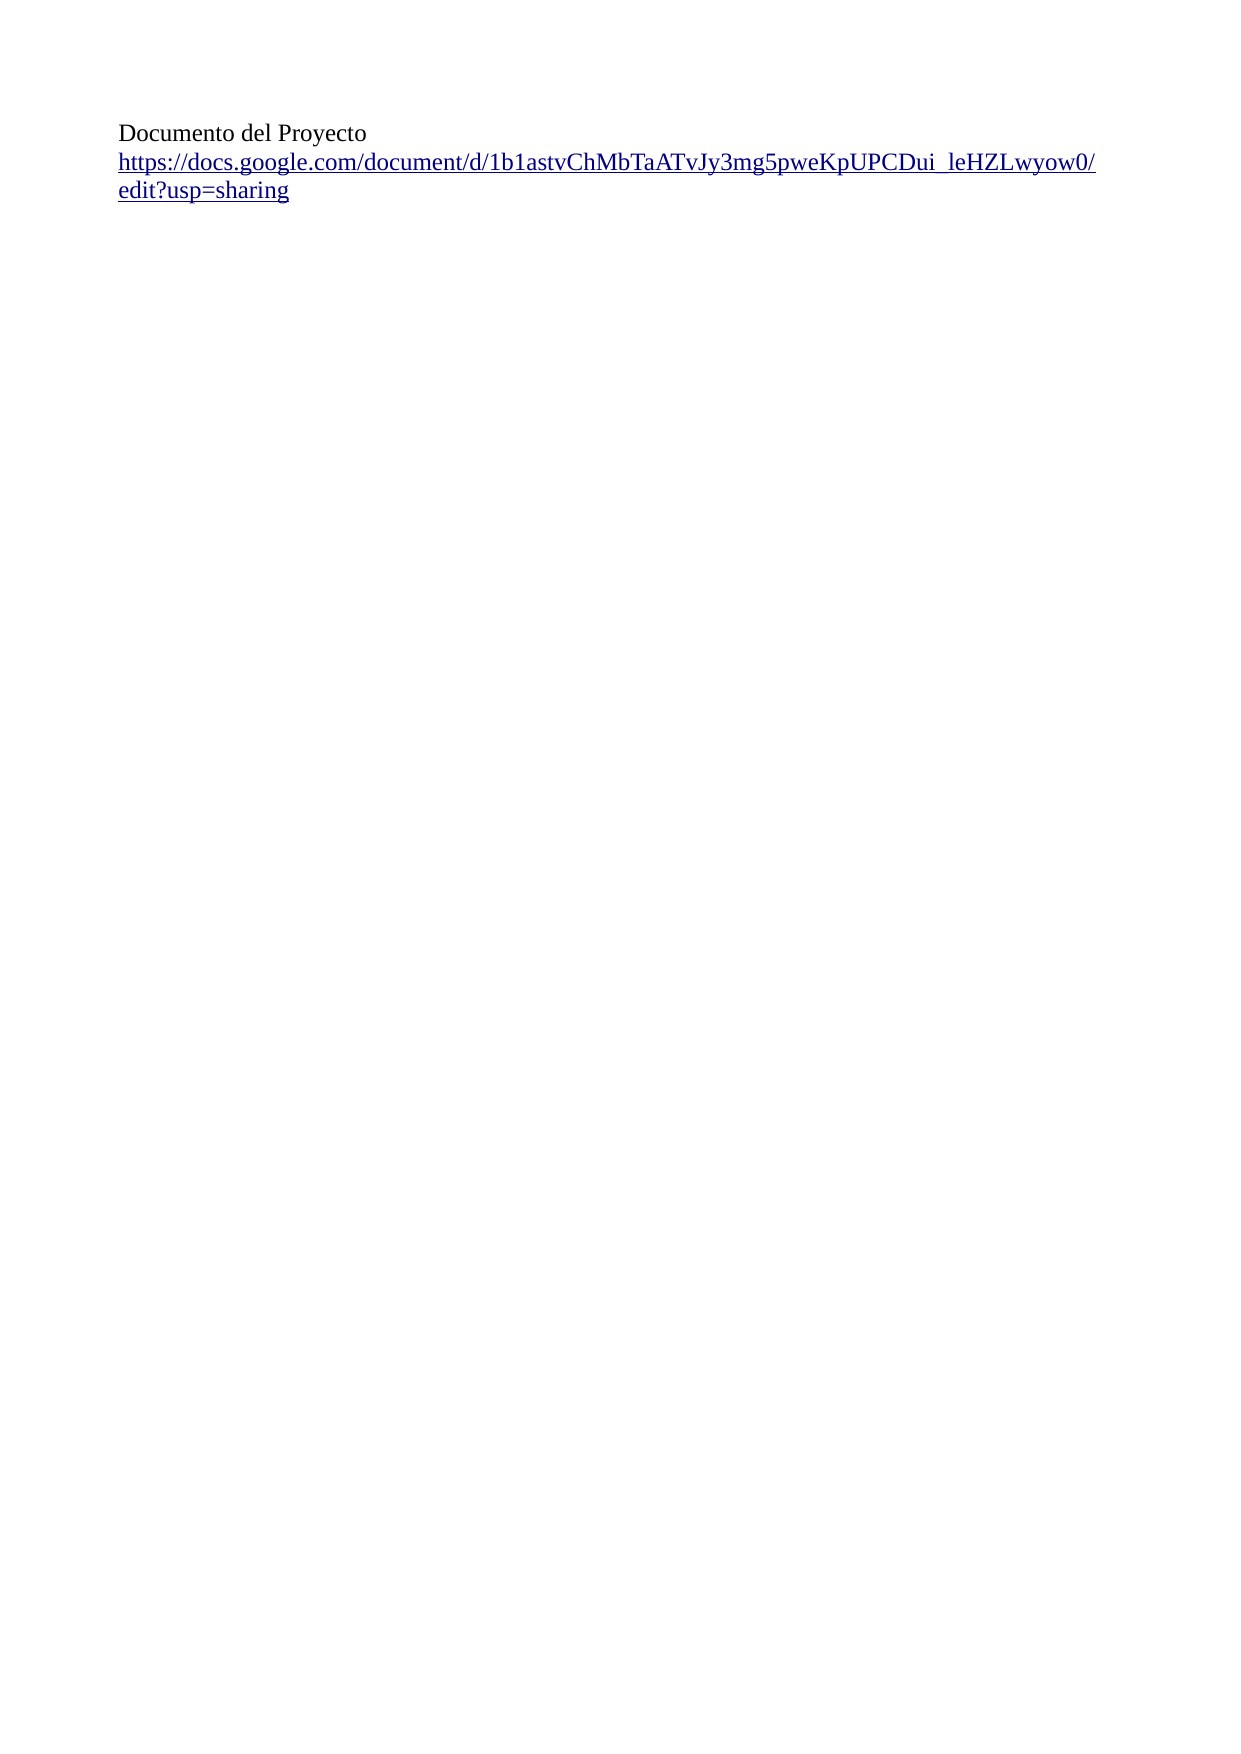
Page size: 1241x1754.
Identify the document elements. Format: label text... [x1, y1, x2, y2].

text https://docs.google.com/document/d/1b1astvChMbTaATvJy3mg5pweKpUPCDui_leHZLwyow0/edit?usp=sharing [118, 147, 1122, 204]
text Documento del Proyecto [118, 118, 1122, 147]
